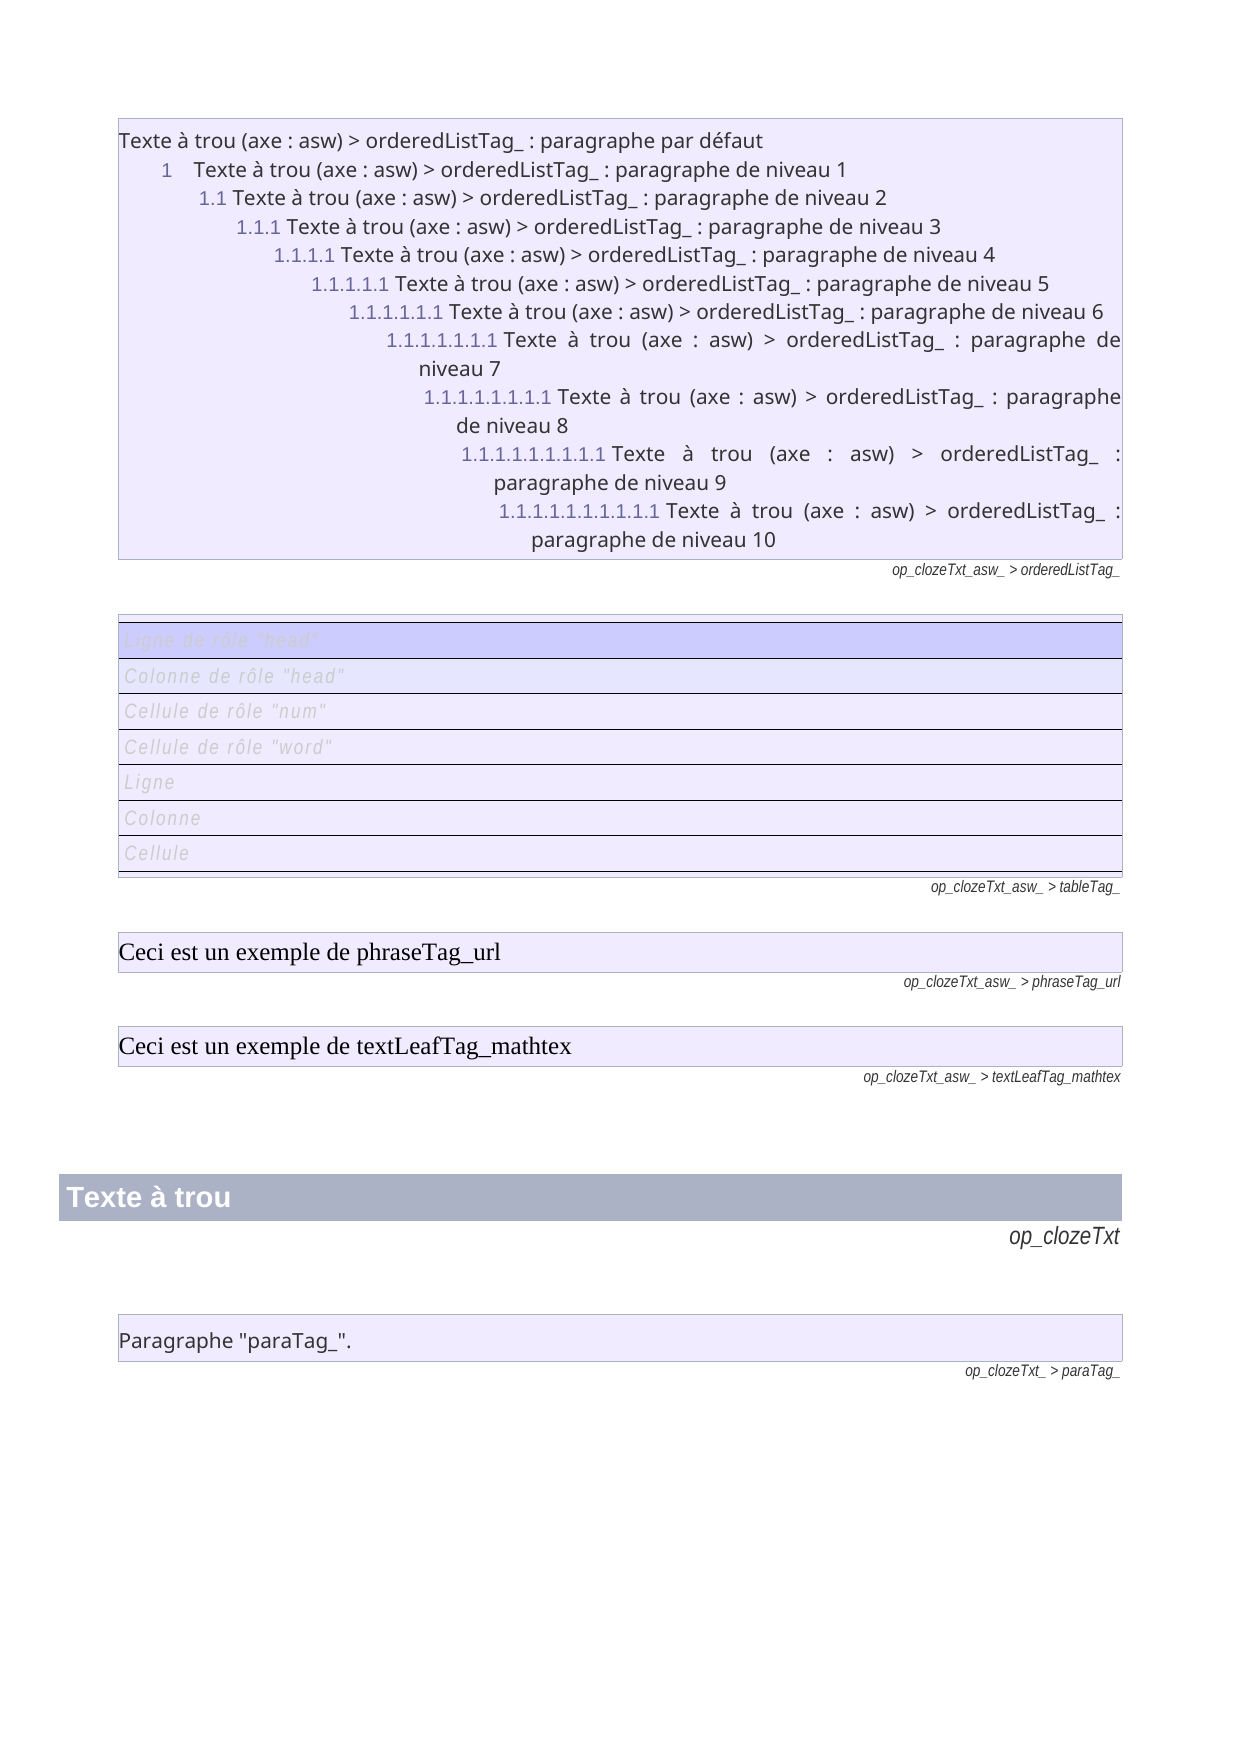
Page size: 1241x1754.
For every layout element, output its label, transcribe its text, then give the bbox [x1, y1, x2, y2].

table_header [119, 615, 1122, 622]
title op_clozeTxt_asw_ > phraseTag_url [118, 973, 1122, 991]
title op_clozeTxt_asw_ > orderedListTag_ [118, 560, 1122, 578]
table_header Ceci est un exemple de textLeafTag_mathtex [119, 1027, 1122, 1066]
table_cell Cellule [119, 836, 1122, 871]
table_header Ceci est un exemple de phraseTag_url [119, 933, 1122, 972]
table_cell Cellule de rôle "word" [119, 730, 1122, 764]
table_header Paragraphe "paraTag_". [119, 1315, 1122, 1361]
title op_clozeTxt_ > paraTag_ [118, 1362, 1122, 1380]
table_cell Colonne [119, 801, 1122, 835]
subtitle op_clozeTxt [118, 1221, 1122, 1249]
title op_clozeTxt_asw_ > tableTag_ [118, 878, 1122, 896]
table_header [119, 872, 1122, 877]
table_header Texte à trou (axe : asw) > orderedListTag_ : paragraphe par défaut Texte à trou (axe : asw) > orderedListTag_ : paragraphe de niveau 1 Texte à trou (axe : asw) > orderedListTag_ : paragraphe de niveau 2 Texte à trou (axe : asw) > orderedListTag_ : paragraphe de niveau 3 Texte à trou (axe : asw) > orderedListTag_ : paragraphe de niveau 4 Texte à trou (axe : asw) > orderedListTag_ : paragraphe de niveau 5 Texte à trou (axe : asw) > orderedListTag_ : paragraphe de niveau 6 Texte à trou (axe : asw) > orderedListTag_ : paragraphe de niveau 7 Texte à trou (axe : asw) > orderedListTag_ : paragraphe de niveau 8 Texte à trou (axe : asw) > orderedListTag_ : paragraphe de niveau 9 Texte à trou (axe : asw) > orderedListTag_ : paragraphe de niveau 10 [119, 119, 1122, 559]
title Texte à trou [60, 1175, 1122, 1219]
title op_clozeTxt_asw_ > textLeafTag_mathtex [118, 1067, 1122, 1086]
table_cell Colonne de rôle "head" [119, 659, 1122, 693]
table_cell Cellule de rôle "num" [119, 694, 1122, 729]
table_cell Ligne [119, 765, 1122, 800]
table_header Ligne de rôle "head" [119, 623, 1122, 658]
